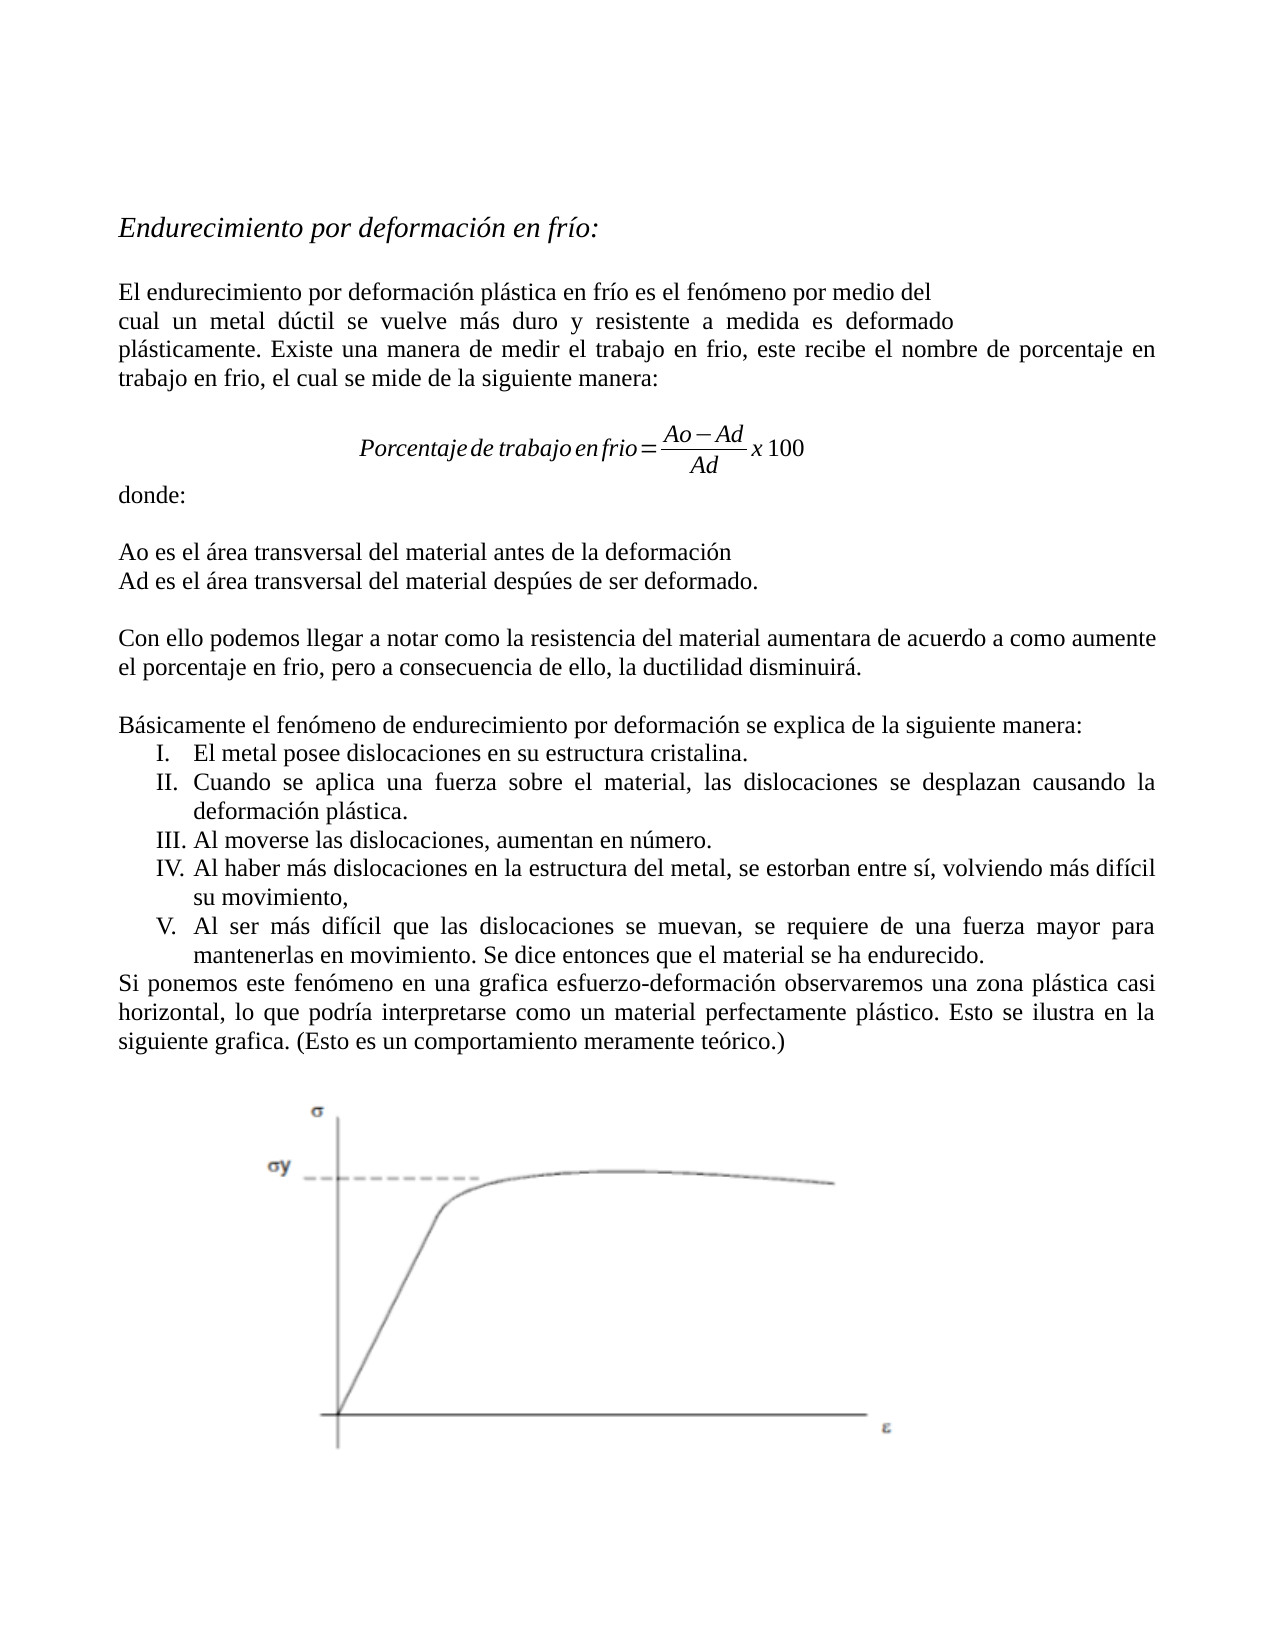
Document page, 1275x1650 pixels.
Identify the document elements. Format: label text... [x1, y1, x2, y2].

text Básicamente el fenómeno de endurecimiento por deformación se explica de la siguiente manera: [118, 710, 1157, 738]
list Al haber más dislocaciones en la estructura del metal, se estorban entre sí, volviendo más difícil su movimiento, [156, 853, 1157, 911]
text donde: [118, 480, 1157, 508]
text Ao es el área transversal del material antes de la deformación [118, 537, 1157, 566]
text Ad es el área transversal del material despúes de ser deformado. [118, 566, 1157, 595]
picture [239, 1097, 930, 1453]
text cual un metal dúctil se vuelve más duro y resistente a medida es deformado [118, 306, 1157, 334]
text Endurecimiento por deformación en frío: [118, 210, 1157, 243]
text plásticamente. Existe una manera de medir el trabajo en frio, este recibe el nombre de porcentaje en trabajo en frio, el cual se mide de la siguiente manera: [118, 334, 1157, 392]
text El endurecimiento por deformación plástica en frío es el fenómeno por medio del [118, 277, 1157, 306]
text Con ello podemos llegar a notar como la resistencia del material aumentara de acuerdo a como aumente el porcentaje en frio, pero a consecuencia de ello, la ductilidad disminuirá. [118, 623, 1157, 681]
list El metal posee dislocaciones en su estructura cristalina. [156, 738, 1157, 767]
text Si ponemos este fenómeno en una grafica esfuerzo-deformación observaremos una zona plástica casi horizontal, lo que podría interpretarse como un material perfectamente plástico. Esto se ilustra en la siguiente grafica. (Esto es un comportamiento meramente teórico.) [118, 968, 1157, 1055]
list Al ser más difícil que las dislocaciones se muevan, se requiere de una fuerza mayor para mantenerlas en movimiento. Se dice entonces que el material se ha endurecido. [156, 911, 1157, 968]
list Al moverse las dislocaciones, aumentan en número. [156, 825, 1157, 853]
list Cuando se aplica una fuerza sobre el material, las dislocaciones se desplazan causando la deformación plástica. [156, 767, 1157, 825]
